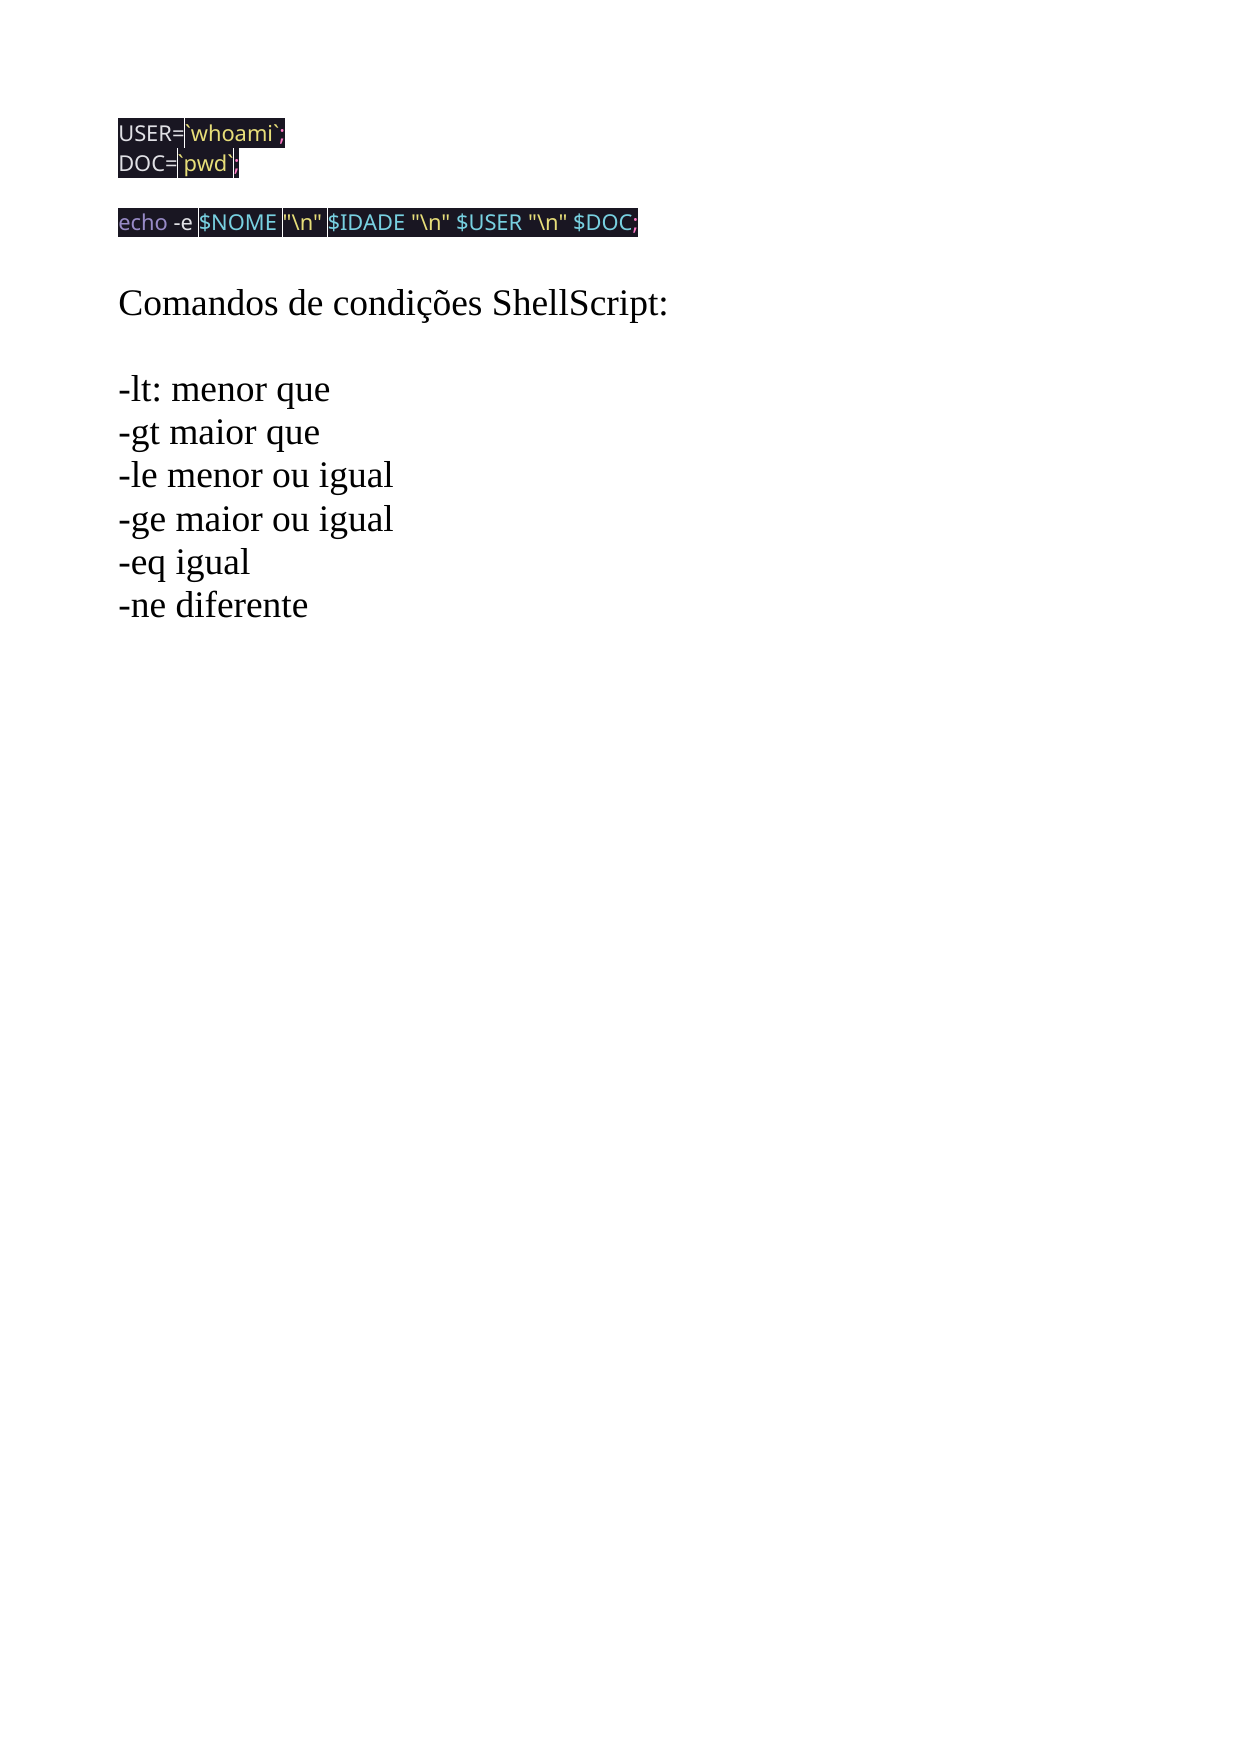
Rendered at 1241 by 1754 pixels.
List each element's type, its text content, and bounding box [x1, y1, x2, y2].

text -eq igual [118, 539, 1122, 582]
text -lt: menor que [118, 367, 1122, 410]
text -ne diferente [118, 582, 1122, 625]
text -ge maior ou igual [118, 496, 1122, 539]
text USER=`whoami`; [118, 118, 1122, 148]
text echo -e $NOME "\n" $IDADE "\n" $USER "\n" $DOC; [118, 207, 1122, 237]
text -gt maior que [118, 410, 1122, 453]
text Comandos de condições ShellScript: [118, 280, 1122, 323]
text -le menor ou igual [118, 453, 1122, 496]
text DOC=`pwd`; [118, 148, 1122, 178]
